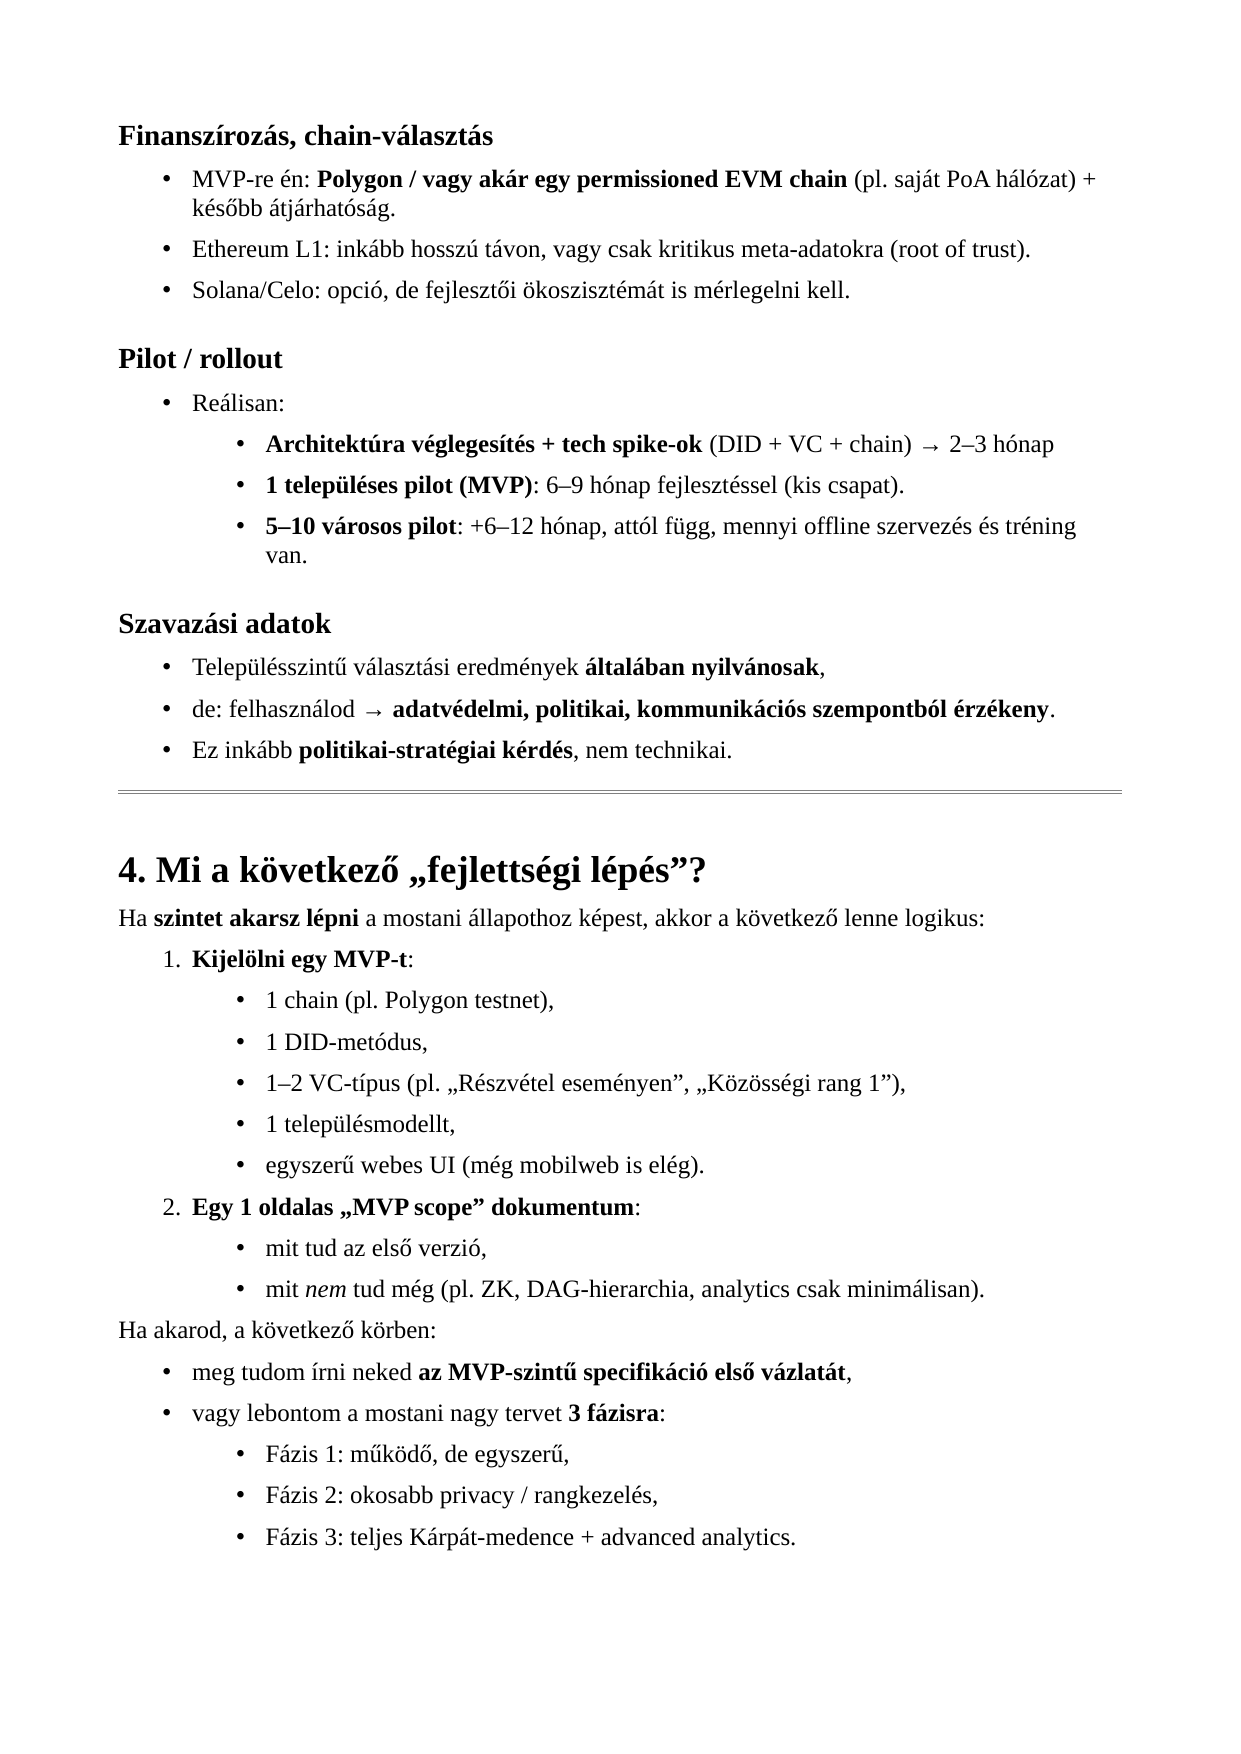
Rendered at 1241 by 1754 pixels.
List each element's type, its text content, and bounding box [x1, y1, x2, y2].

list Architektúra véglegesítés + tech spike-ok (DID + VC + chain) → 2–3 hónap [236, 429, 1122, 458]
list 1 településmodellt, [236, 1109, 1122, 1138]
list 1–2 VC-típus (pl. „Részvétel eseményen”, „Közösségi rang 1”), [236, 1068, 1122, 1097]
list MVP-re én: Polygon / vagy akár egy permissioned EVM chain (pl. saját PoA hálózat) + később átjárhatóság. [162, 164, 1122, 222]
text Ha akarod, a következő körben: [118, 1316, 1122, 1344]
list de: felhasználod → adatvédelmi, politikai, kommunikációs szempontból érzékeny. [162, 694, 1122, 722]
list egyszerű webes UI (még mobilweb is elég). [236, 1151, 1122, 1179]
subtitle Finanszírozás, chain-választás [118, 118, 1122, 152]
list Fázis 1: működő, de egyszerű, [236, 1439, 1122, 1468]
list Fázis 3: teljes Kárpát-medence + advanced analytics. [236, 1522, 1122, 1551]
list 1 chain (pl. Polygon testnet), [236, 986, 1122, 1014]
list 5–10 városos pilot: +6–12 hónap, attól függ, mennyi offline szervezés és tréning van. [236, 511, 1122, 569]
subtitle Szavazási adatok [118, 606, 1122, 640]
list meg tudom írni neked az MVP-szintű specifikáció első vázlatát, [162, 1357, 1122, 1386]
text Ha szintet akarsz lépni a mostani állapothoz képest, akkor a következő lenne logikus: [118, 903, 1122, 932]
list Kijelölni egy MVP-t: [162, 944, 1122, 973]
list Solana/Celo: opció, de fejlesztői ökoszisztémát is mérlegelni kell. [162, 275, 1122, 304]
list Ethereum L1: inkább hosszú távon, vagy csak kritikus meta-adatokra (root of trust). [162, 234, 1122, 263]
list Ez inkább politikai-stratégiai kérdés, nem technikai. [162, 735, 1122, 764]
list mit tud az első verzió, [236, 1233, 1122, 1262]
subtitle 4. Mi a következő „fejlettségi lépés”? [118, 847, 1122, 891]
list 1 DID-metódus, [236, 1027, 1122, 1056]
list 1 településes pilot (MVP): 6–9 hónap fejlesztéssel (kis csapat). [236, 470, 1122, 499]
list Reálisan: [162, 388, 1122, 416]
subtitle Pilot / rollout [118, 342, 1122, 375]
list mit nem tud még (pl. ZK, DAG-hierarchia, analytics csak minimálisan). [236, 1274, 1122, 1303]
list Fázis 2: okosabb privacy / rangkezelés, [236, 1481, 1122, 1509]
list Egy 1 oldalas „MVP scope” dokumentum: [162, 1192, 1122, 1221]
list vagy lebontom a mostani nagy tervet 3 fázisra: [162, 1398, 1122, 1427]
list Településszintű választási eredmények általában nyilvánosak, [162, 652, 1122, 681]
